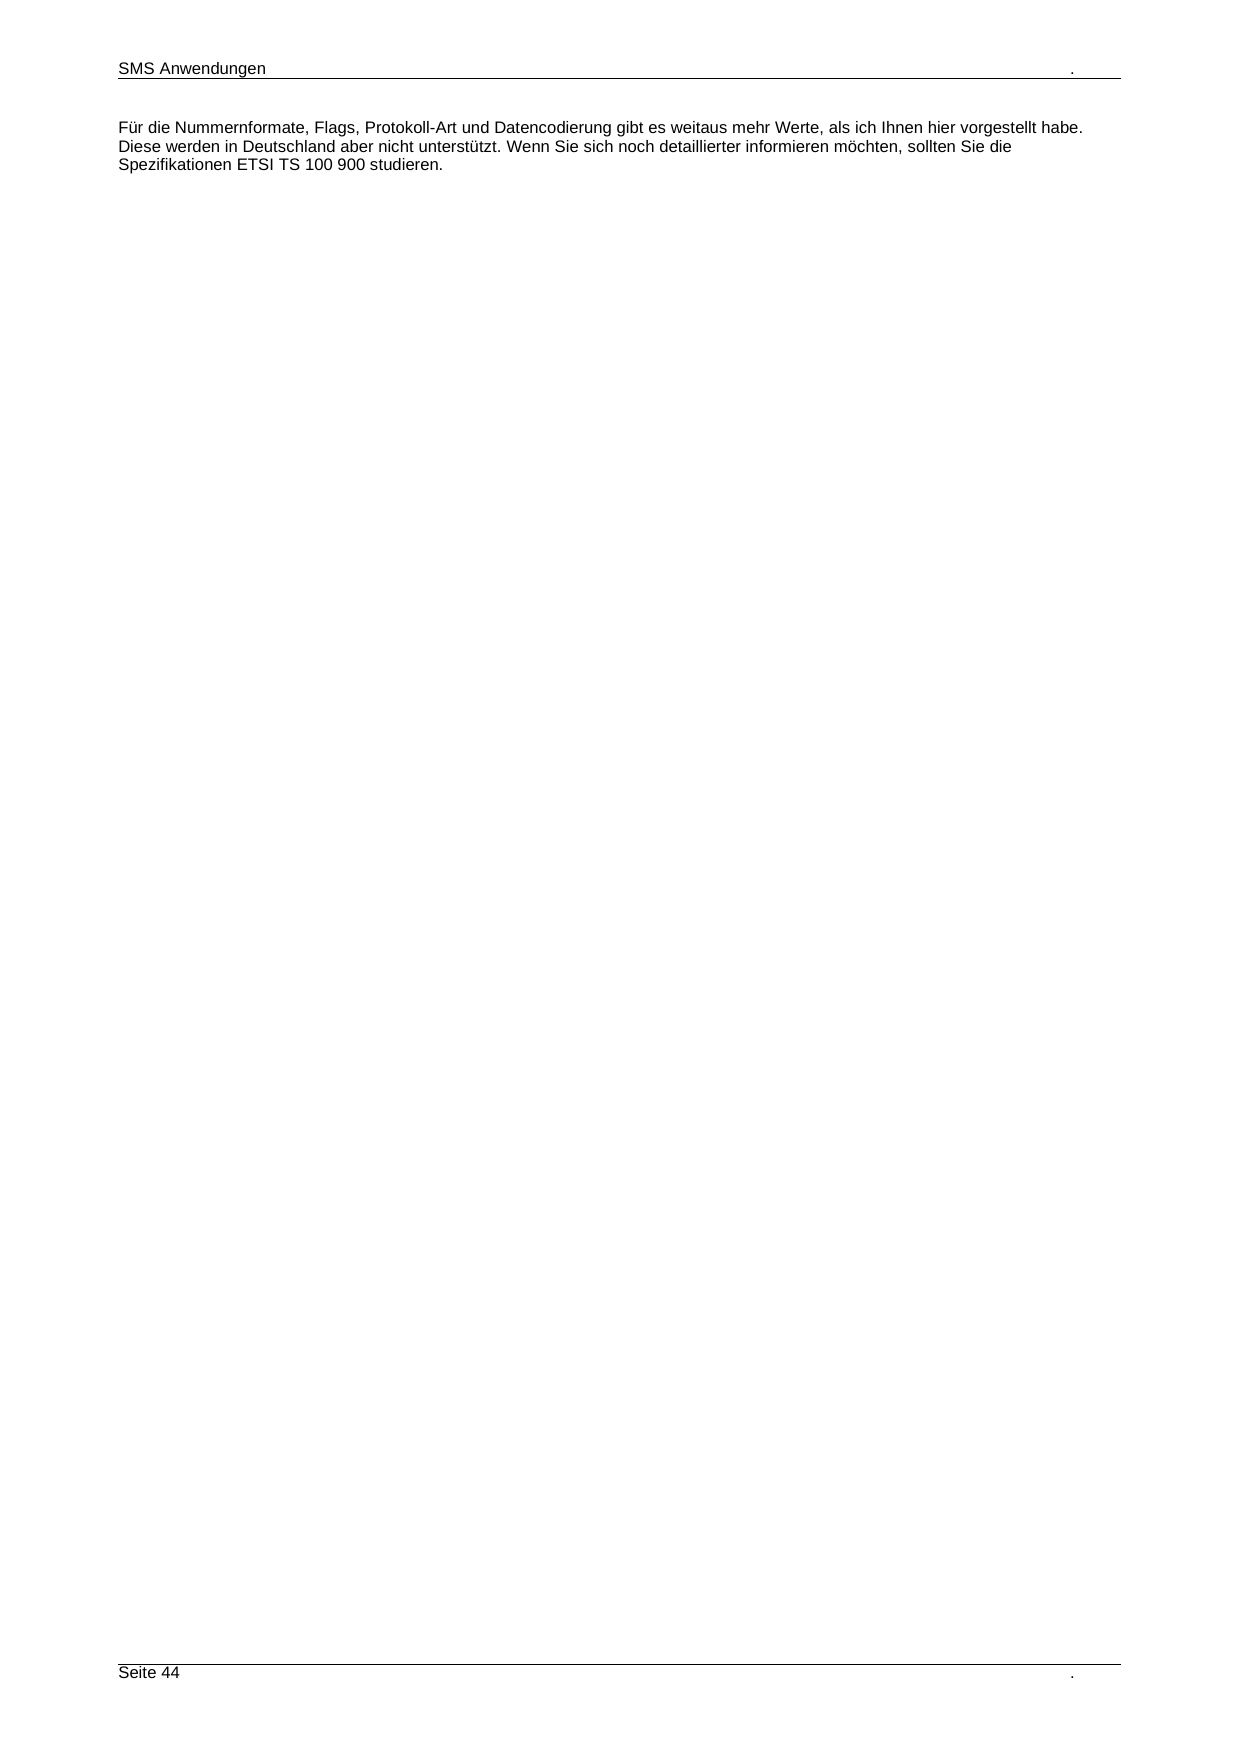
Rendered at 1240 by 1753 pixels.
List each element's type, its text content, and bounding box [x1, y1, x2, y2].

text Für die Nummernformate, Flags, Protokoll-Art und Datencodierung gibt es weitaus mehr Werte, als ich Ihnen hier vorgestellt habe. Diese werden in Deutschland aber nicht unterstützt. Wenn Sie sich noch detaillierter informieren möchten, sollten Sie die Spezifikationen ETSI TS 100 900 studieren. [118, 118, 1121, 174]
